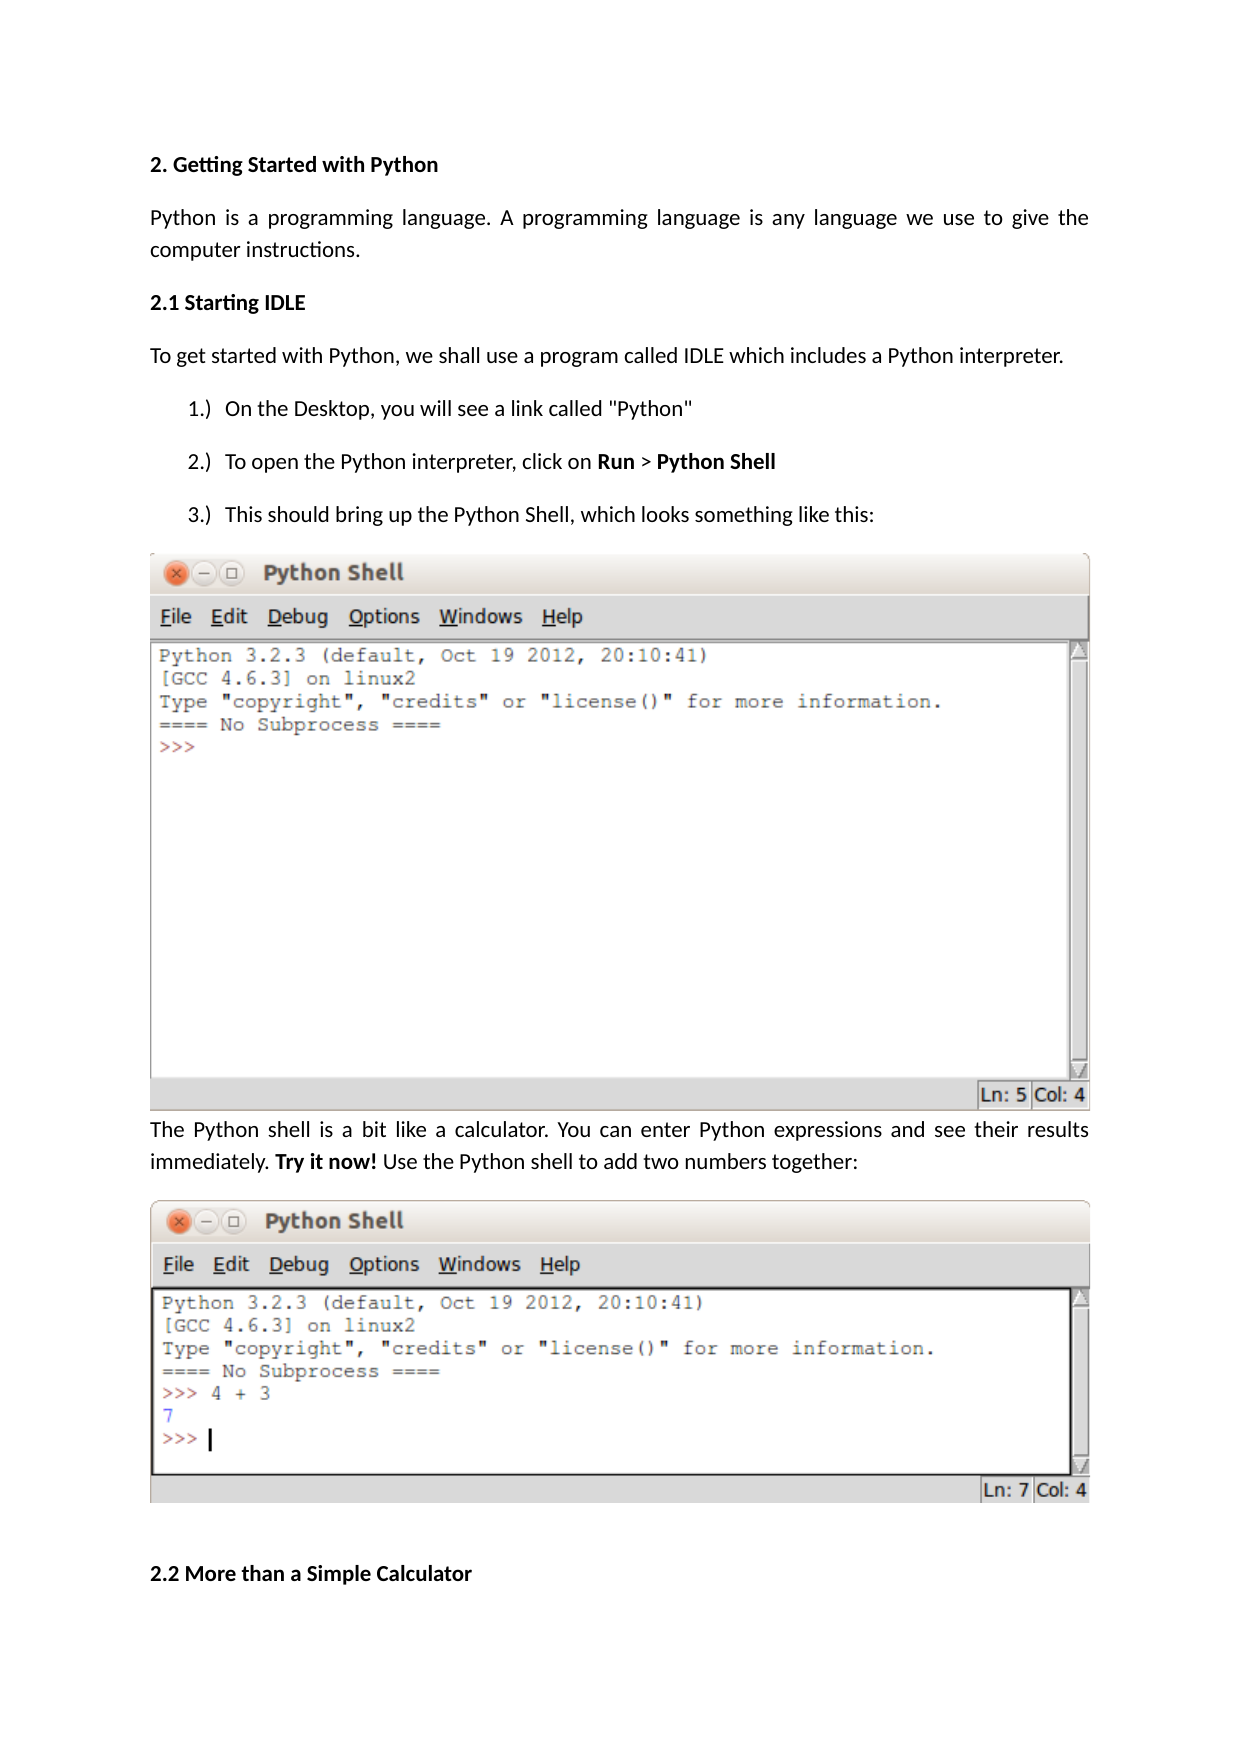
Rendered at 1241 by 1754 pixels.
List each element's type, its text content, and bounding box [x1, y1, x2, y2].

list To open the Python interpreter, click on Run > Python Shell [187, 447, 1090, 475]
text 2.1 Starting IDLE [150, 288, 1090, 316]
list On the Desktop, you will see a link called "Python" [187, 394, 1090, 422]
text To get started with Python, we shall use a program called IDLE which includes a Python interpreter. [150, 341, 1090, 369]
picture [150, 1200, 1091, 1503]
text The Python shell is a bit like a calculator. You can enter Python expressions and see their results immediately. Try it now! Use the Python shell to add two numbers together: [150, 1111, 1090, 1175]
text Python is a programming language. A programming language is any language we use to give the computer instructions. [150, 203, 1090, 263]
text 2. Getting Started with Python [150, 150, 1090, 178]
picture [150, 553, 1091, 1111]
list This should bring up the Python Shell, which looks something like this: [187, 500, 1090, 528]
text 2.2 More than a Simple Calculator [150, 1559, 1090, 1587]
